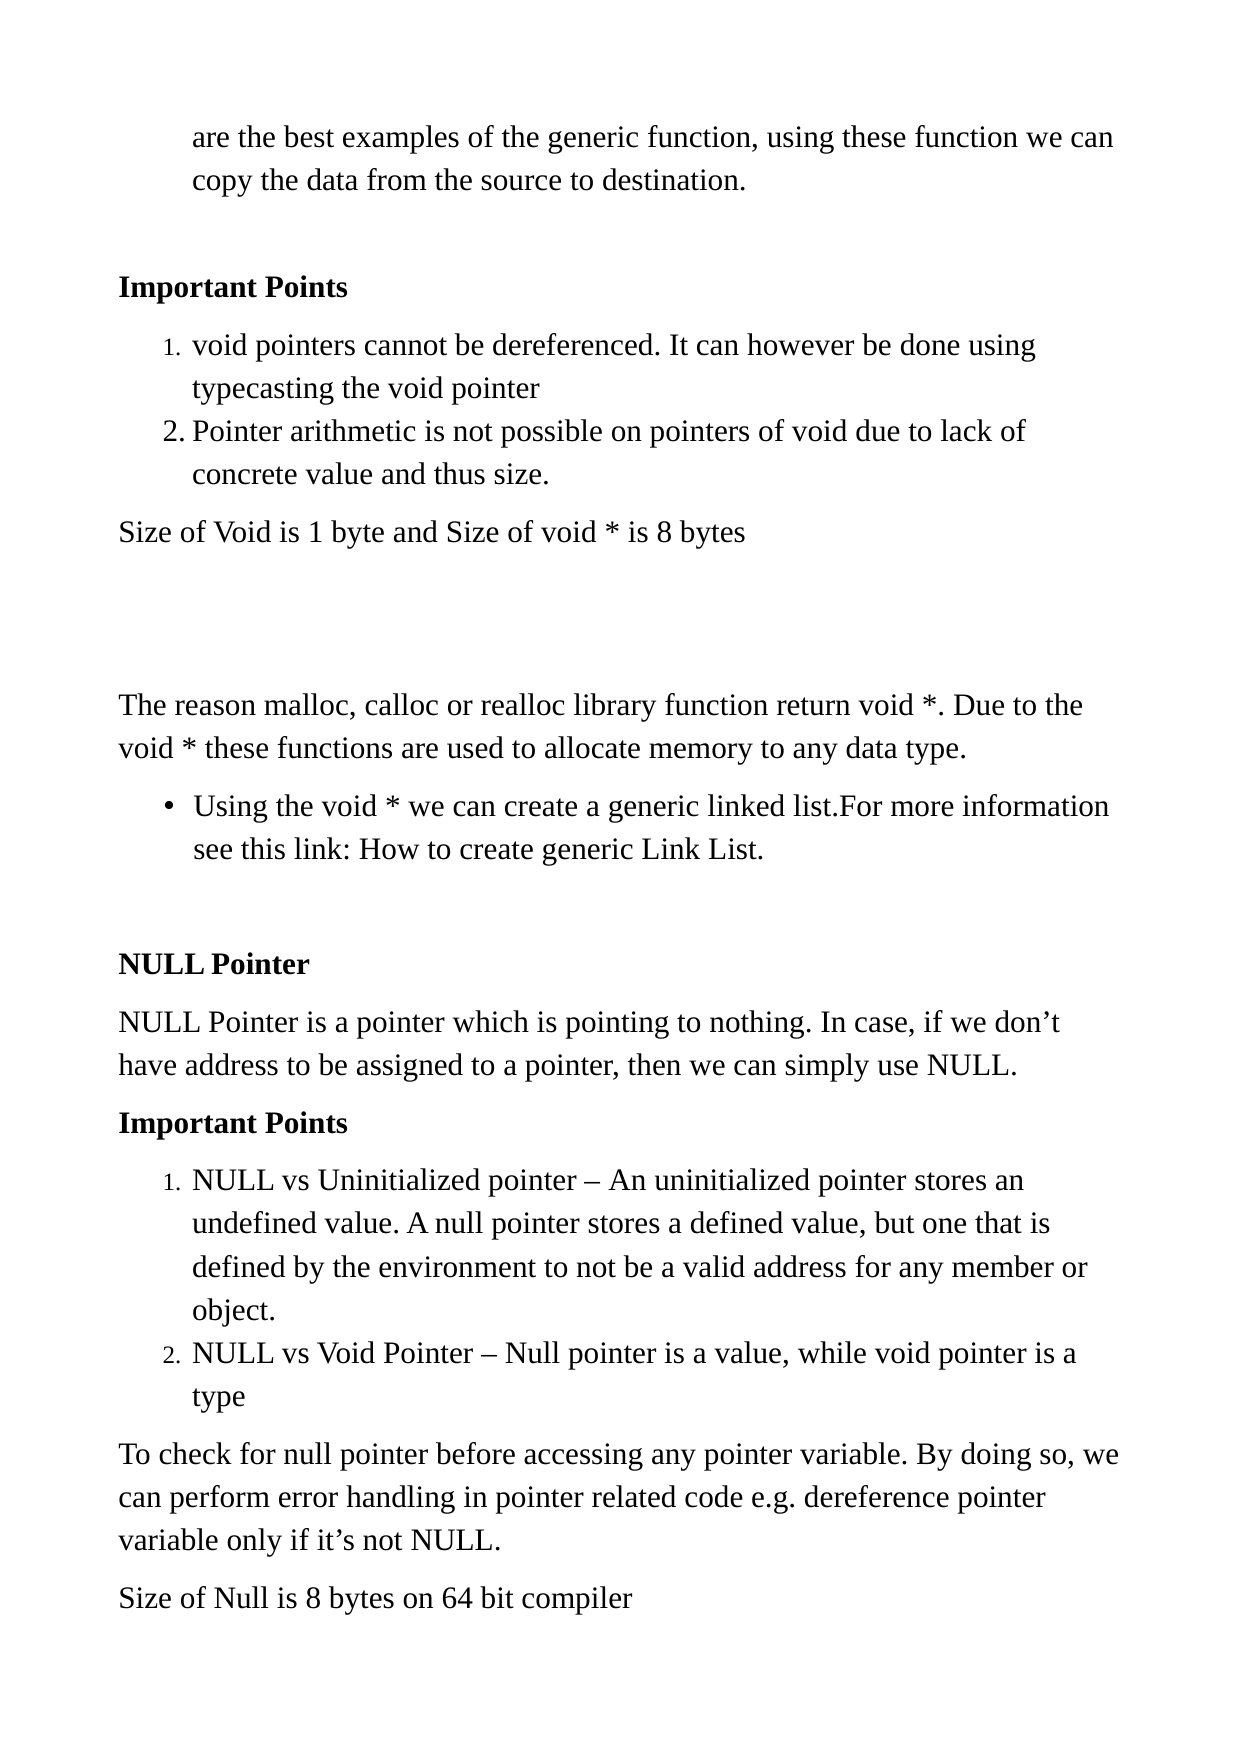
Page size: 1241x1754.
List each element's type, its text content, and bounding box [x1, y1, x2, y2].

list Using the void * we can create a generic linked list.For more information see this link: How to create generic Link List. [164, 787, 1122, 866]
text NULL Pointer is a pointer which is pointing to nothing. In case, if we don’t have address to be assigned to a pointer, then we can simply use NULL. [118, 1003, 1122, 1082]
text Important Points [118, 1104, 1122, 1140]
list NULL vs Uninitialized pointer – An uninitialized pointer stores an undefined value. A null pointer stores a defined value, but one that is defined by the environment to not be a valid address for any member or object. [162, 1162, 1122, 1327]
text Size of Void is 1 byte and Size of void * is 8 bytes [118, 513, 1122, 549]
list are the best examples of the generic function, using these function we can copy the data from the source to destination. [162, 118, 1122, 197]
text To check for null pointer before accessing any pointer variable. By doing so, we can perform error handling in pointer related code e.g. dereference pointer variable only if it’s not NULL. [118, 1435, 1122, 1557]
list NULL vs Void Pointer – Null pointer is a value, while void pointer is a type [162, 1334, 1122, 1413]
list Pointer arithmetic is not possible on pointers of void due to lack of concrete value and thus size. [162, 412, 1122, 491]
text NULL Pointer [118, 945, 1122, 981]
text Size of Null is 8 bytes on 64 bit compiler [118, 1579, 1122, 1615]
text The reason malloc, calloc or realloc library function return void *. Due to the void * these functions are used to allocate memory to any data type. [118, 686, 1122, 765]
list void pointers cannot be dereferenced. It can however be done using typecasting the void pointer [162, 326, 1122, 405]
text Important Points [118, 268, 1122, 304]
